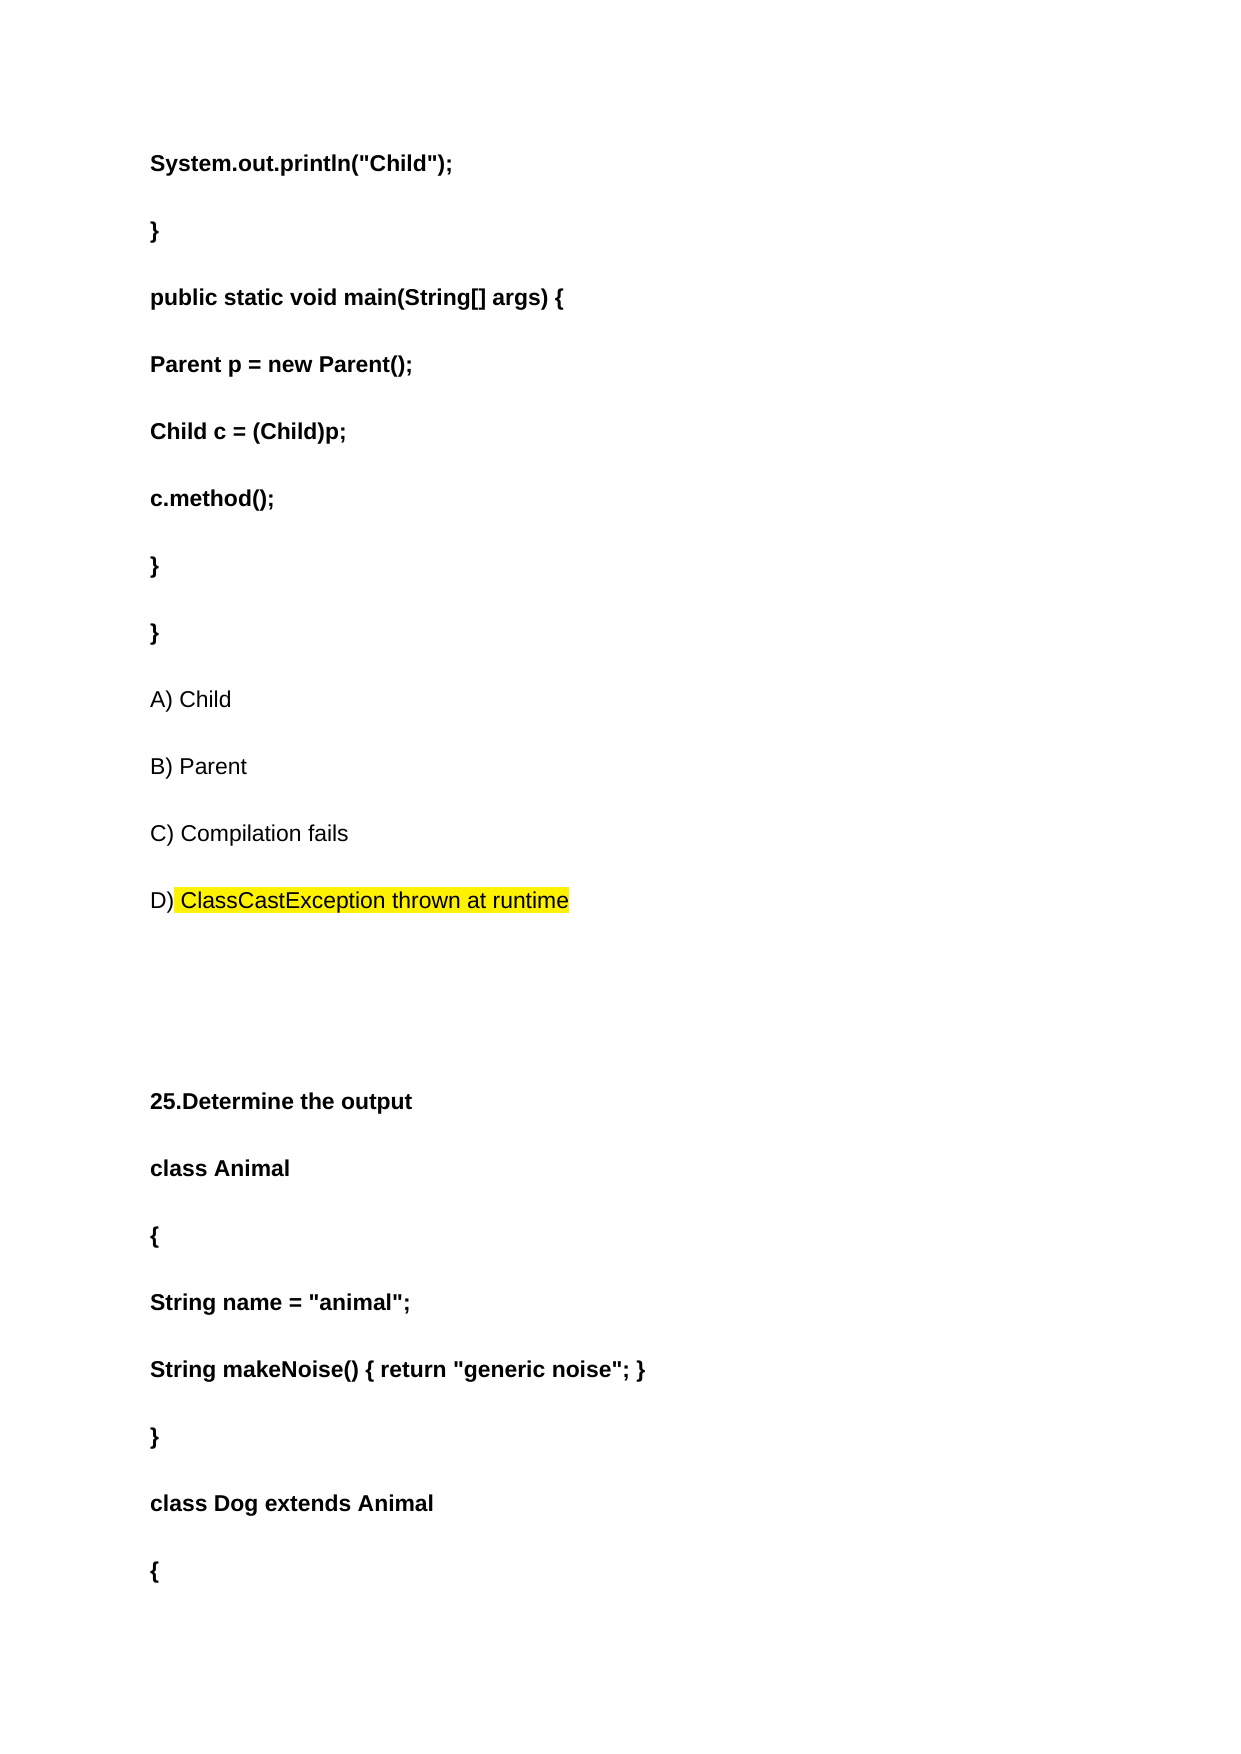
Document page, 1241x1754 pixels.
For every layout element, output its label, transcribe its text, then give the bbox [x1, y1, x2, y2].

text B) Parent [150, 753, 1090, 779]
text String name = "animal"; [150, 1289, 1090, 1315]
text { [150, 1557, 1090, 1583]
text 25.Determine the output [150, 1088, 1090, 1114]
text } [150, 552, 1090, 578]
text System.out.println("Child"); [150, 150, 1090, 176]
text Parent p = new Parent(); [150, 351, 1090, 377]
text C) Compilation fails [150, 820, 1090, 846]
text class Animal [150, 1155, 1090, 1181]
text } [150, 217, 1090, 243]
text } [150, 619, 1090, 645]
text Child c = (Child)p; [150, 418, 1090, 444]
text String makeNoise() { return "generic noise"; } [150, 1356, 1090, 1382]
text public static void main(String[] args) { [150, 284, 1090, 310]
text D) ClassCastException thrown at runtime [150, 887, 1090, 913]
text class Dog extends Animal [150, 1489, 1090, 1516]
text } [150, 1423, 1090, 1449]
text c.method(); [150, 485, 1090, 511]
text A) Child [150, 686, 1090, 712]
text { [150, 1222, 1090, 1248]
